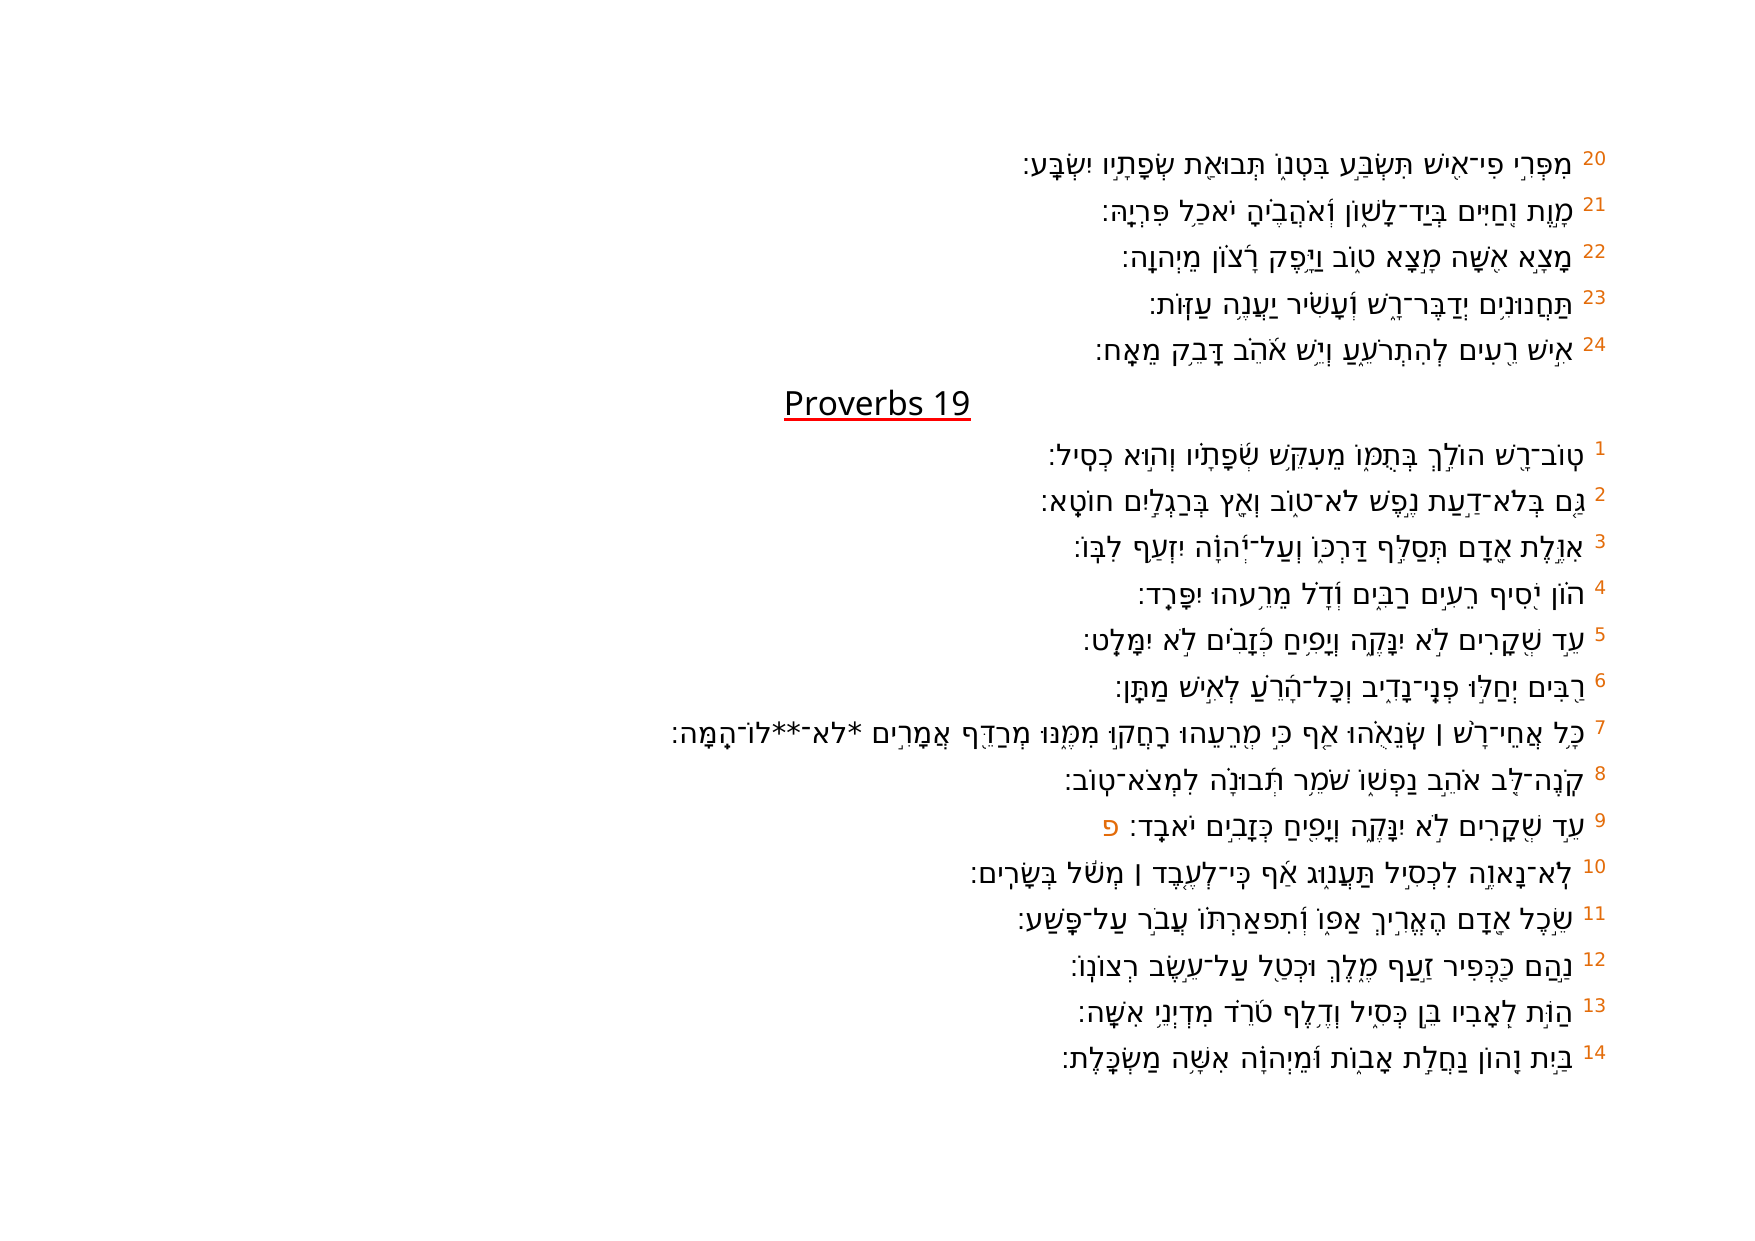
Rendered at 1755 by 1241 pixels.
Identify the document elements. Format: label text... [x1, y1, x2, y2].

text 6 רַ֭בִּים יְחַלּ֣וּ פְנֵֽי־נָדִ֑יב וְכָל־הָ֝רֵ֗עַ לְאִ֣ישׁ מַתָּֽן׃ ‬‬‬ [148, 670, 1606, 704]
text 5 עֵ֣ד שְׁ֭קָרִים לֹ֣א יִנָּקֶ֑ה וְיָפִ֥יחַ כְּ֝זָבִ֗ים לֹ֣א יִמָּלֵֽט׃ ‬‬‬ [148, 624, 1606, 658]
text 3 אִוֶּ֣לֶת אָ֭דָם תְּסַלֵּ֣ף דַּרְכּ֑וֹ וְעַל־יְ֝הוָ֗ה יִזְעַ֥ף לִבּֽוֹ׃ ‬‬‬ [148, 531, 1606, 565]
text 8 קֹֽנֶה־לֵּ֭ב אֹהֵ֣ב נַפְשׁ֑וֹ שֹׁמֵ֥ר תְּ֝בוּנָ֗ה לִמְצֹא־טֽוֹב׃ ‬‬‬ [148, 763, 1606, 797]
text 4 ה֗וֹן יֹ֭סִיף רֵעִ֣ים רַבִּ֑ים וְ֝דָ֗ל מֵרֵ֥עהוּ יִפָּרֵֽד׃ ‬‬‬ [148, 577, 1606, 611]
text 14 בַּ֣יִת וָ֭הוֹן נַחֲלַ֣ת אָב֑וֹת וּ֝מֵיְהוָ֗ה אִשָּׁ֥ה מַשְׂכָּֽלֶת׃ ‬‬‬ [148, 1042, 1606, 1076]
text 22 מָצָ֣א אִ֭שָּׁה מָ֣צָא ט֑וֹב וַיָּ֥פֶק רָ֝צ֗וֹן מֵיְהוָֽה׃ ‬‬‬ [148, 241, 1606, 274]
text 23 תַּחֲנוּנִ֥ים יְדַבֶּר־רָ֑שׁ וְ֝עָשִׁ֗יר יַעֲנֶ֥ה עַזּֽוֹת׃ ‬‬‬ [148, 287, 1606, 321]
text 1 טֽוֹב־רָ֭שׁ הוֹלֵ֣ךְ בְּתֻמּ֑וֹ מֵעִקֵּ֥שׁ שְׂ֝פָתָ֗יו וְה֣וּא כְסִֽיל׃ ‬‬‬ [148, 438, 1606, 472]
text 12 נַ֣הַם כַּ֭כְּפִיר זַ֣עַף מֶ֑לֶךְ וּכְטַ֖ל עַל־עֵ֣שֶׂב רְצוֹנֽוֹ׃ ‬‬‬ [148, 949, 1606, 983]
text 24 אִ֣ישׁ רֵ֭עִים לְהִתְרֹעֵ֑עַ וְיֵ֥שׁ אֹ֝הֵ֗ב דָּבֵ֥ק מֵאָֽח׃ ‬‬‬ [148, 333, 1606, 367]
text 21 מָ֣וֶת וְ֭חַיִּים בְּיַד־לָשׁ֑וֹן וְ֝אֹהֲבֶ֗יהָ יֹאכַ֥ל פִּרְיָֽהּ׃ ‬‬‬ [148, 194, 1606, 228]
text Proverbs 19 [148, 380, 1606, 425]
text 2 גַּ֤ם בְּלֹא־דַ֣עַת נֶ֣פֶשׁ לֹא־ט֑וֹב וְאָ֖ץ בְּרַגְלַ֣יִם חוֹטֵֽא׃ ‬‬‬ [148, 484, 1606, 518]
text 20 מִפְּרִ֣י פִי־אִ֭ישׁ תִּשְׂבַּ֣ע בִּטְנ֑וֹ תְּבוּאַ֖ת שְׂפָתָ֣יו יִשְׂבָּֽע׃ ‬‬‬ [148, 148, 1606, 182]
text 13 הַוֺּ֣ת לְ֭אָבִיו בֵּ֣ן כְּסִ֑יל וְדֶ֥לֶף טֹ֝רֵ֗ד מִדְיְנֵ֥י אִשָּֽׁה׃ ‬‬‬ [148, 995, 1606, 1029]
text 11 שֵׂ֣כֶל אָ֭דָם הֶאֱרִ֣יךְ אַפּ֑וֹ וְ֝תִפאַרְתּ֗וֹ עֲבֹ֣ר עַל־פָּֽשַׁע׃ ‬‬‬ [148, 902, 1606, 936]
text 9 עֵ֣ד שְׁ֭קָרִים לֹ֣א יִנָּקֶ֑ה וְיָפִ֖יחַ כְּזָבִ֣ים יֹאבֵֽד׃ פ ‬‬‬ [148, 809, 1606, 843]
text 10 לֹֽא־נָאוֶ֣ה לִכְסִ֣יל תַּעֲנ֑וּג אַ֝ף כִּֽי־לְעֶ֤בֶד ׀ מְשֹׁ֬ל בְּשָׂרִֽים׃ ‬‬‬ [148, 856, 1606, 890]
text 7 כָּ֥ל אֲחֵי־רָ֨שׁ ׀ שְֽׂנֵאֻ֗הוּ אַ֤ף כִּ֣י מְ֭רֵעֵהוּ רָחֲק֣וּ מִמֶּ֑נּוּ מְרַדֵּ֖ף אֲמָרִ֣ים *לא־**לוֹ־הֵֽמָּה׃ ‬‬‬ [148, 717, 1606, 751]
